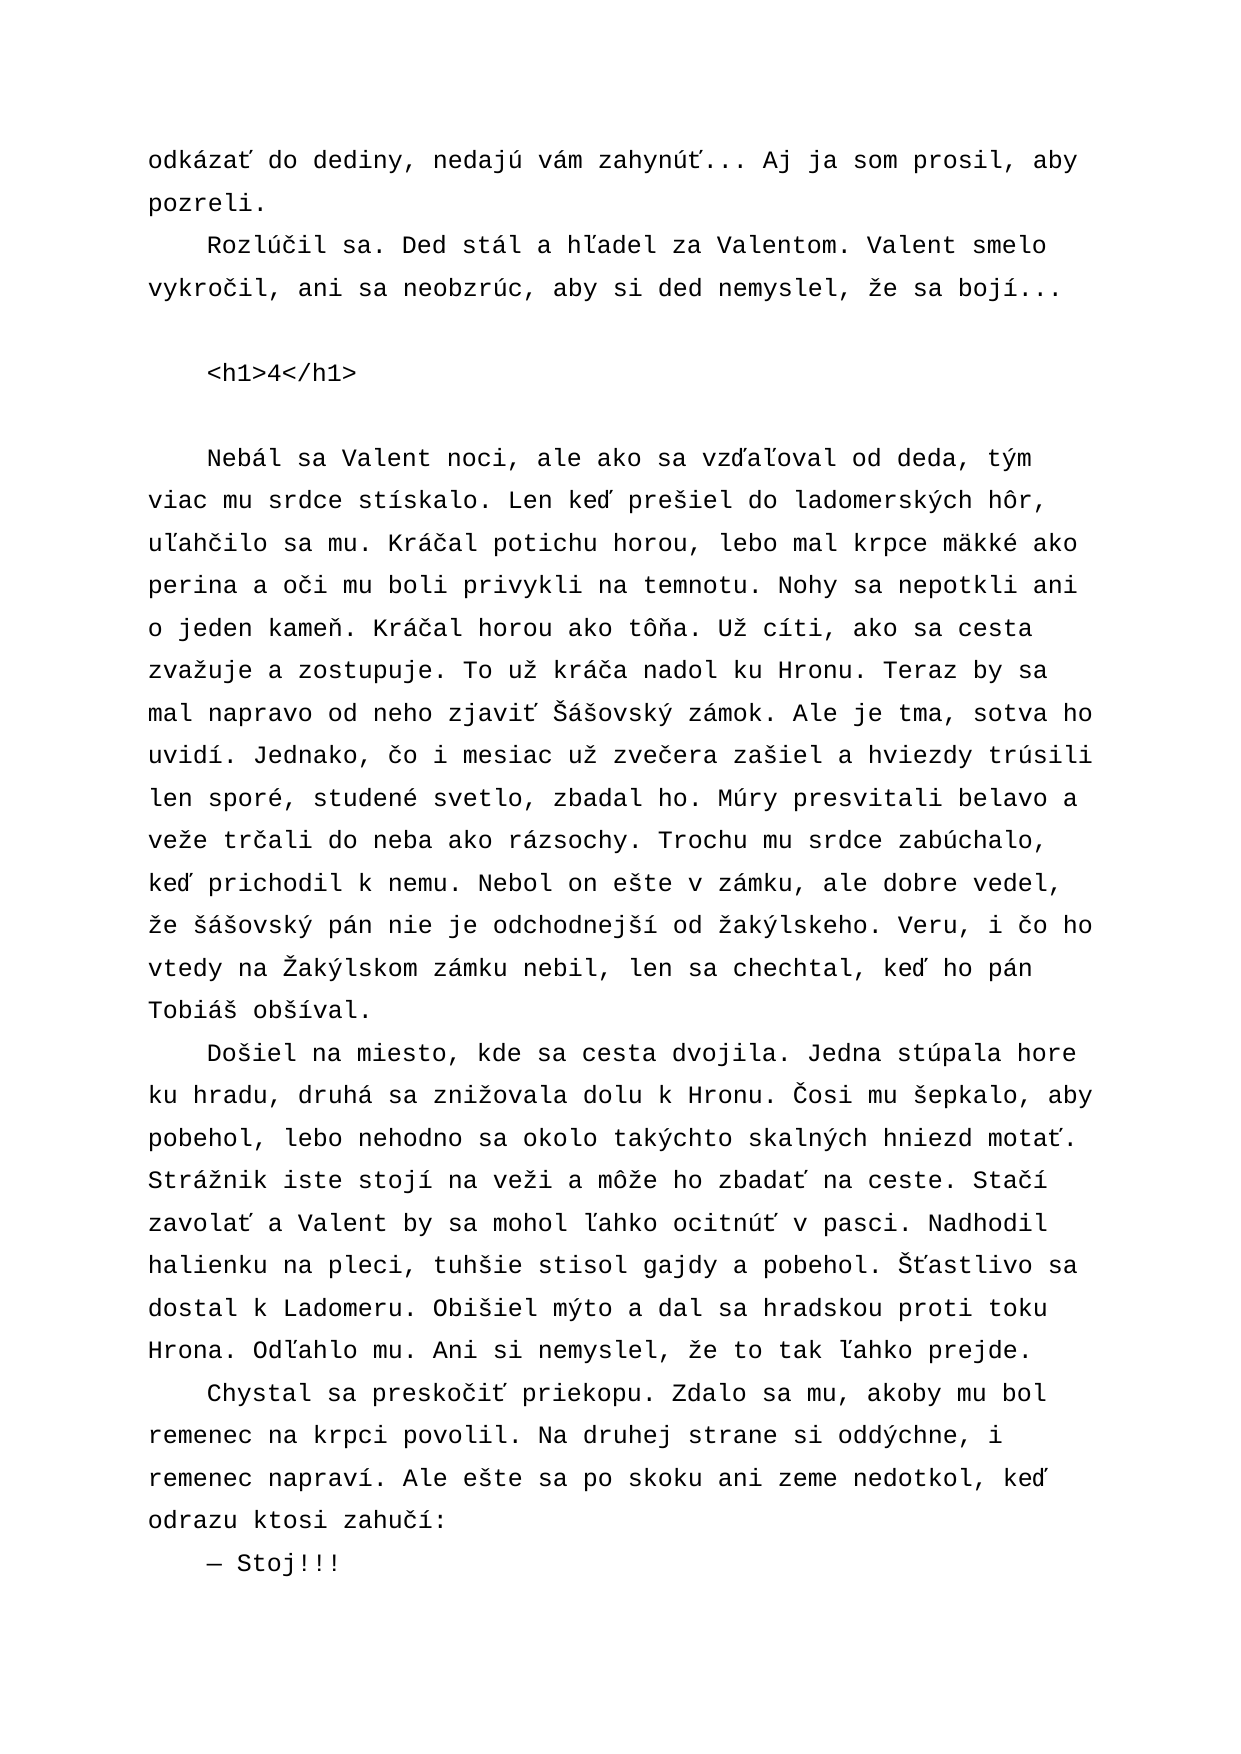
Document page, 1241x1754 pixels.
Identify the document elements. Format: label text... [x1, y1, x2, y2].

text Rozlúčil sa. Ded stál a hľadel za Valentom. Valent smelo vykročil, ani sa neobzrúc, aby si ded nemyslel, že sa bojí... [148, 233, 1093, 303]
text <h1>4</h1> [148, 360, 1093, 388]
text Nebál sa Valent noci, ale ako sa vzďaľoval od deda, tým viac mu srdce stískalo. Len keď prešiel do ladomerských hôr, uľahčilo sa mu. Kráčal potichu horou, lebo mal krpce mäkké ako perina a oči mu boli privykli na temnotu. Nohy sa nepotkli ani o jeden kameň. Kráčal horou ako tôňa. Už cíti, ako sa cesta zvažuje a zostupuje. To už kráča nadol ku Hronu. Teraz by sa mal napravo od neho zjaviť Šášovský zámok. Ale je tma, sotva ho uvidí. Jednako, čo i mesiac už zvečera zašiel a hviezdy trúsili len sporé, studené svetlo, zbadal ho. Múry presvitali belavo a veže trčali do neba ako rázsochy. Trochu mu srdce zabúchalo, keď prichodil k nemu. Nebol on ešte v zámku, ale dobre vedel, že šášovský pán nie je odchodnejší od žakýlskeho. Veru, i čo ho vtedy na Žakýlskom zámku nebil, len sa chechtal, keď ho pán Tobiáš obšíval. [148, 445, 1093, 1026]
text Došiel na miesto, kde sa cesta dvojila. Jedna stúpala hore ku hradu, druhá sa znižovala dolu k Hronu. Čosi mu šepkalo, aby pobehol, lebo nehodno sa okolo takýchto skalných hniezd motať. Strážnik iste stojí na veži a môže ho zbadať na ceste. Stačí zavolať a Valent by sa mohol ľahko ocitnúť v pasci. Nadhodil halienku na pleci, tuhšie stisol gajdy a pobehol. Šťastlivo sa dostal k Ladomeru. Obišiel mýto a dal sa hradskou proti toku Hrona. Odľahlo mu. Ani si nemyslel, že to tak ľahko prejde. [148, 1040, 1093, 1366]
text Chystal sa preskočiť priekopu. Zdalo sa mu, akoby mu bol remenec na krpci povolil. Na druhej strane si oddýchne, i remenec napraví. Ale ešte sa po skoku ani zeme nedotkol, keď odrazu ktosi zahučí: [148, 1380, 1093, 1536]
text odkázať do dediny, nedajú vám zahynúť... Aj ja som prosil, aby pozreli. [148, 148, 1093, 218]
text — Stoj!!! [148, 1550, 1093, 1578]
